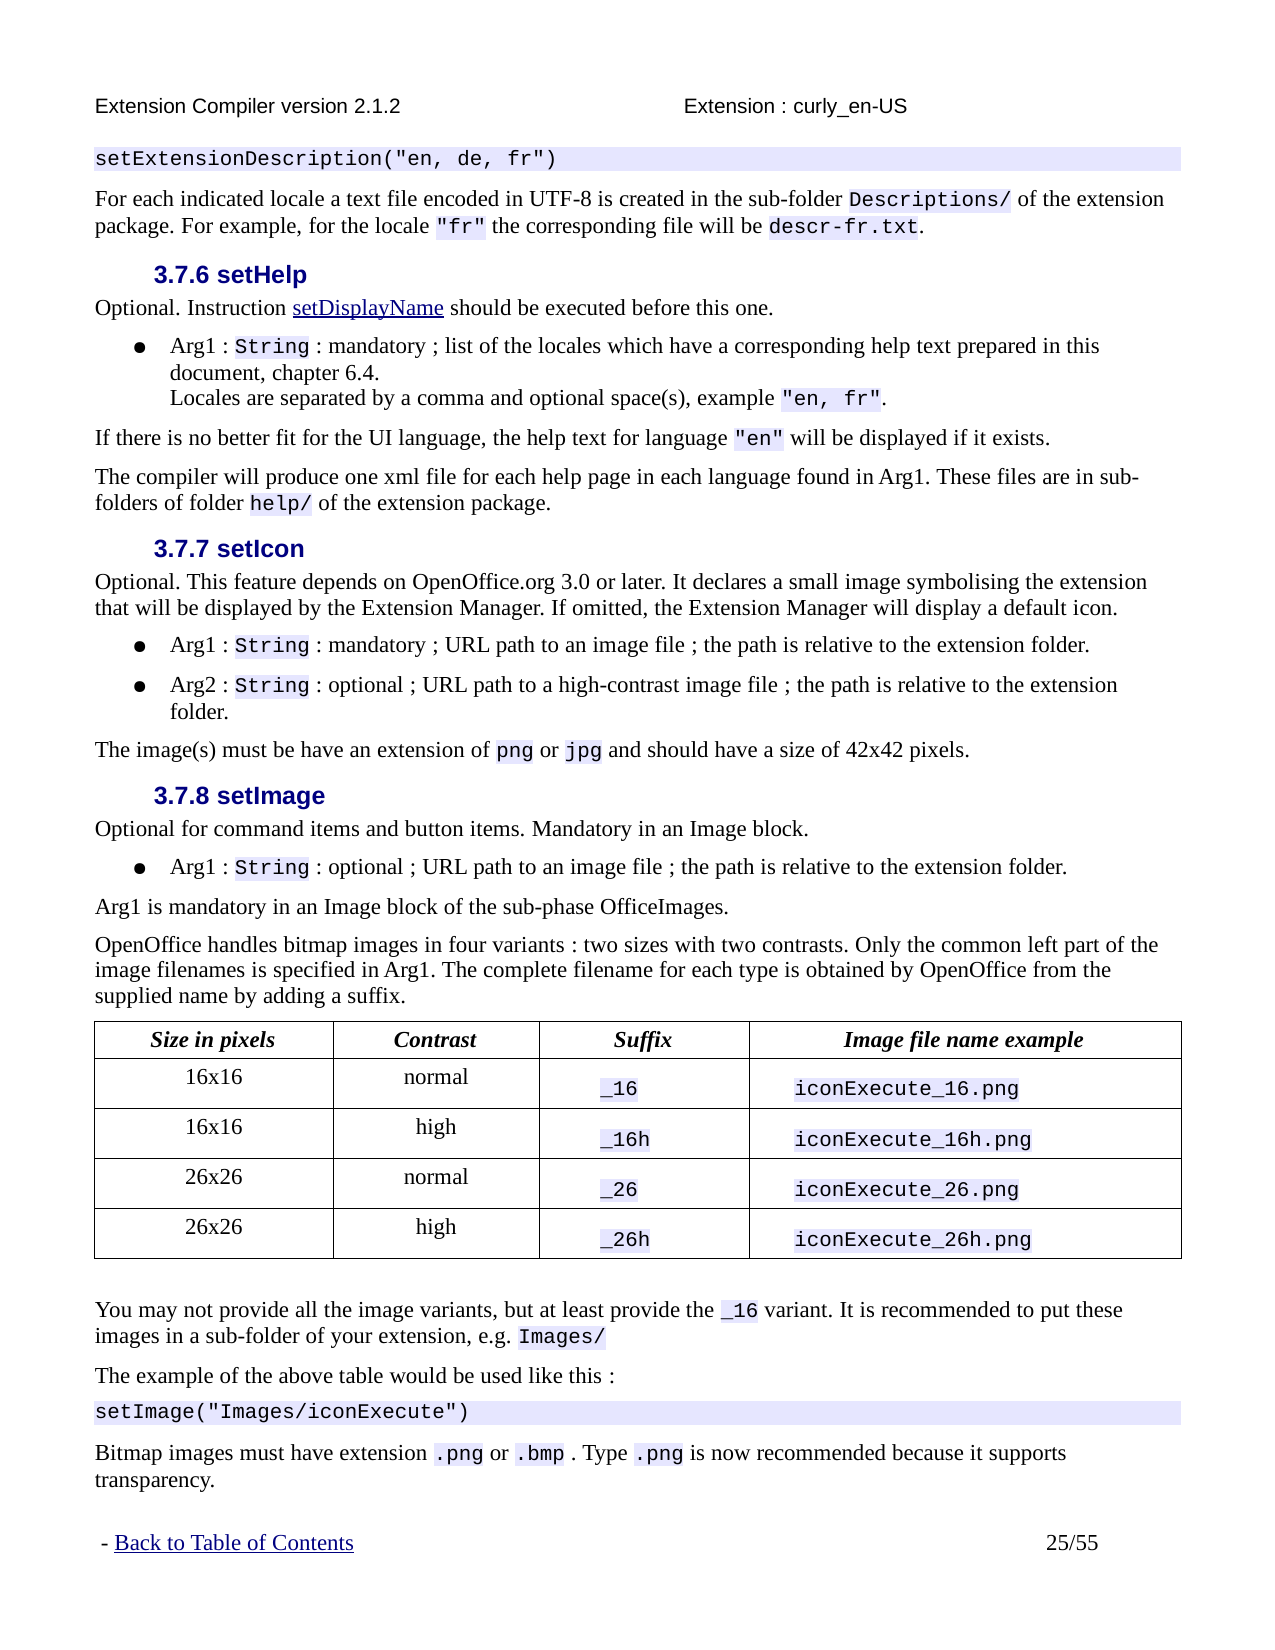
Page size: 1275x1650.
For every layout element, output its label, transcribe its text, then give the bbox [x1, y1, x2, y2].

table_header Image file name example [750, 1022, 1181, 1058]
text Arg1 is mandatory in an Image block of the sub-phase OfficeImages. [94, 894, 1181, 919]
text The example of the above table would be used like this : [94, 1363, 1181, 1388]
text Optional for command items and button items. Mandatory in an Image block. [94, 816, 1181, 842]
text The compiler will produce one xml file for each help page in each language found in Arg1. These files are in sub-folders of folder help/ of the extension package. [94, 464, 1181, 516]
table_cell 16x16 [95, 1109, 333, 1158]
table_header Suffix [540, 1022, 749, 1058]
table_cell _26h [540, 1209, 749, 1258]
text You may not provide all the image variants, but at least provide the _16 variant. It is recommended to put these images in a sub-folder of your extension, e.g. Images/ [94, 1296, 1181, 1350]
table_cell _16 [540, 1059, 749, 1108]
text OpenOffice handles bitmap images in four variants : two sizes with two contrasts. Only the common left part of the image filenames is specified in Arg1. The complete filename for each type is obtained by OpenOffice from the supplied name by adding a suffix. [94, 932, 1181, 1008]
table_cell iconExecute_16.png [750, 1059, 1181, 1108]
text The image(s) must be have an extension of png or jpg and should have a size of 42x42 pixels. [94, 737, 1181, 764]
subtitle setHelp [153, 261, 1181, 288]
table_cell iconExecute_26.png [750, 1159, 1181, 1208]
text Bitmap images must have extension .png or .bmp . Type .png is now recommended because it supports transparency. [94, 1439, 1181, 1492]
table_cell iconExecute_16h.png [750, 1109, 1181, 1158]
table_cell 16x16 [95, 1059, 333, 1108]
text Optional. This feature depends on OpenOffice.org 3.0 or later. It declares a small image symbolising the extension that will be displayed by the Extension Manager. If omitted, the Extension Manager will display a default icon. [94, 569, 1181, 620]
table_cell normal [334, 1059, 539, 1108]
text setImage("Images/iconExecute") [94, 1401, 1181, 1425]
text setExtensionDescription("en, de, fr") [94, 147, 1181, 171]
list Arg1 : String : mandatory ; URL path to an image file ; the path is relative to the extension folder. [132, 632, 1181, 659]
text If there is no better fit for the UI language, the help text for language "en" will be displayed if it exists. [94, 424, 1181, 451]
list Arg1 : String : optional ; URL path to an image file ; the path is relative to the extension folder. [132, 854, 1181, 881]
table_cell high [334, 1209, 539, 1258]
table_cell iconExecute_26h.png [750, 1209, 1181, 1258]
list Arg2 : String : optional ; URL path to a high-contrast image file ; the path is relative to the extension folder. [132, 672, 1181, 724]
list Arg1 : String : mandatory ; list of the locales which have a corresponding help text prepared in this document, chapter 6.4. Locales are separated by a comma and optional space(s), example "en, fr". [132, 332, 1181, 412]
table_cell 26x26 [95, 1159, 333, 1208]
table_cell high [334, 1109, 539, 1158]
table_header Size in pixels [95, 1022, 333, 1058]
text For each indicated locale a text file encoded in UTF-8 is created in the sub-folder Descriptions/ of the extension package. For example, for the locale "fr" the corresponding file will be descr-fr.txt. [94, 186, 1181, 240]
table_cell 26x26 [95, 1209, 333, 1258]
table_cell normal [334, 1159, 539, 1208]
table_cell _16h [540, 1109, 749, 1158]
text Optional. Instruction setDisplayName should be executed before this one. [94, 294, 1181, 320]
table_header Contrast [334, 1022, 539, 1058]
table_cell _26 [540, 1159, 749, 1208]
subtitle setIcon [153, 535, 1181, 563]
subtitle setImage [153, 782, 1181, 810]
